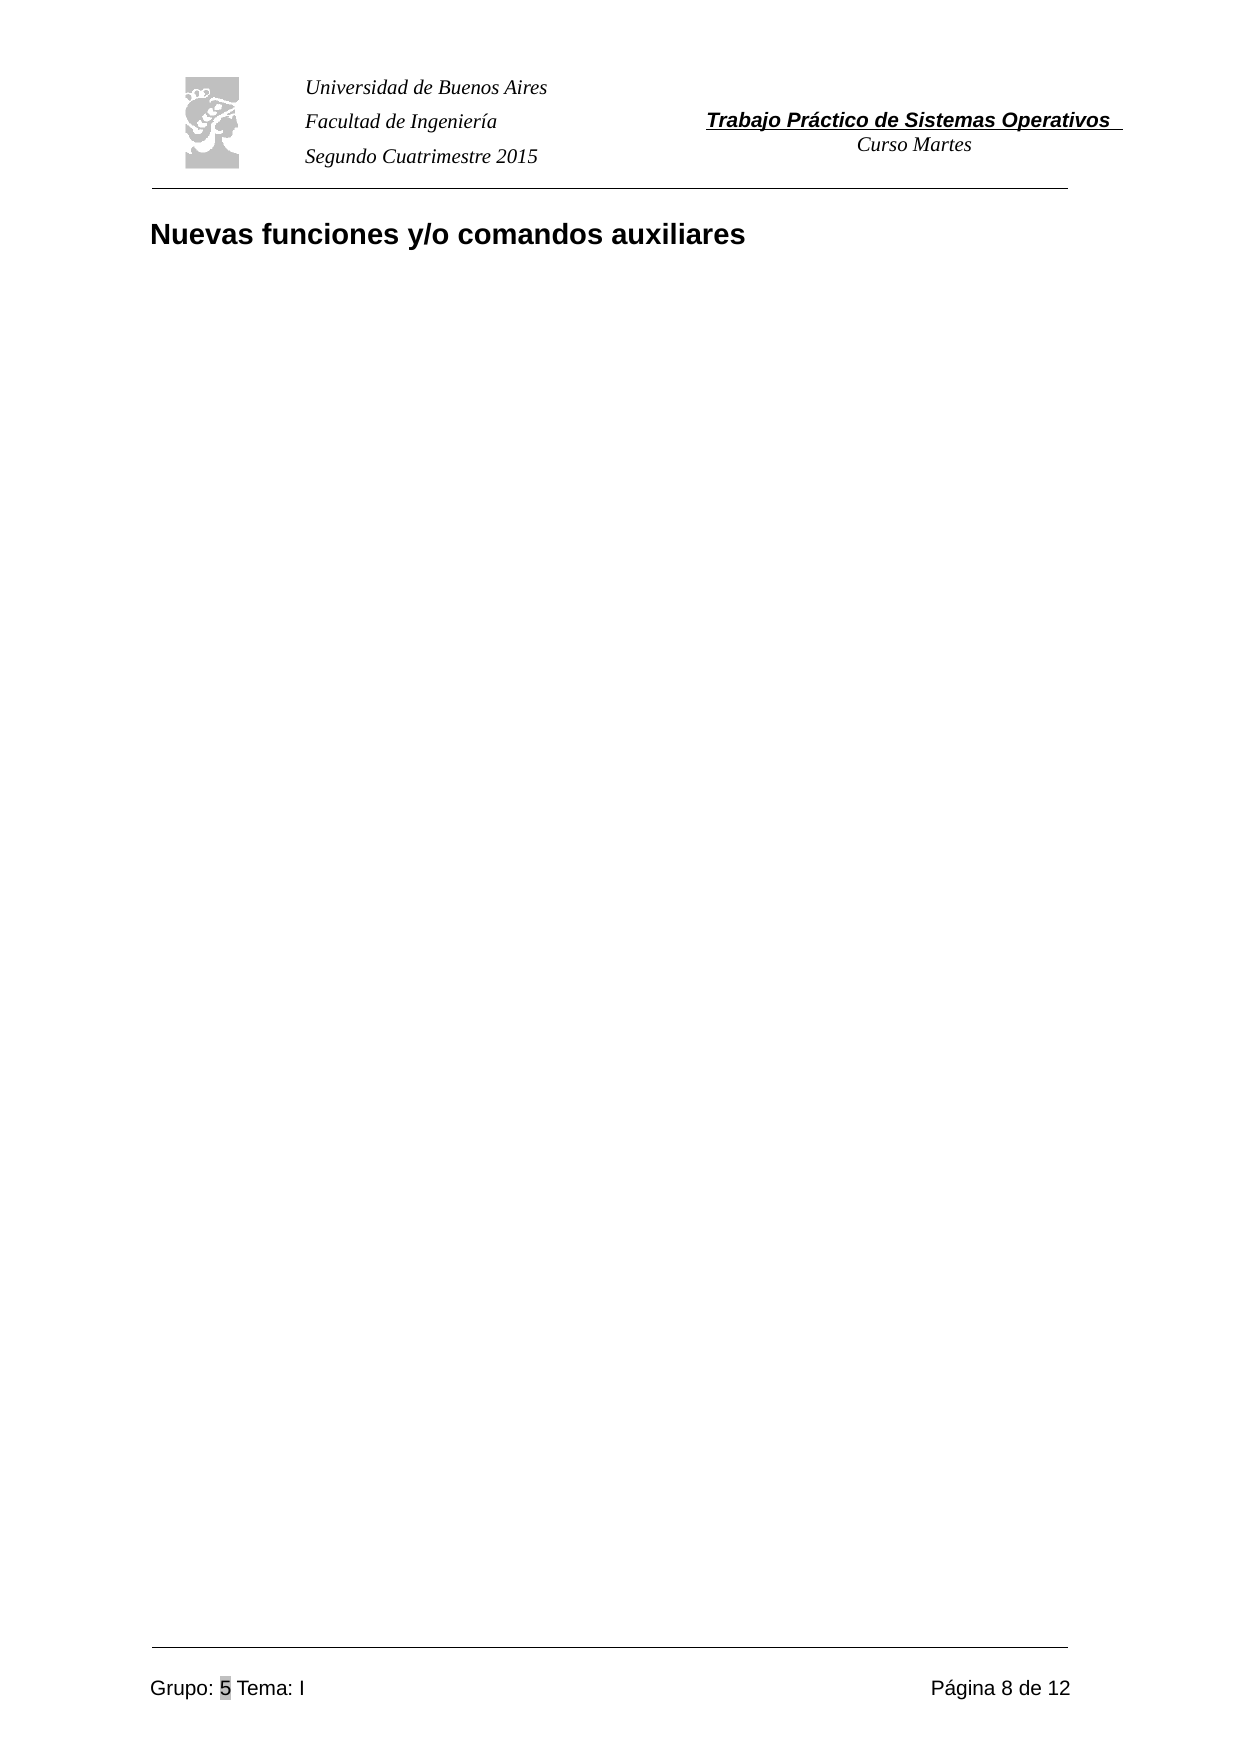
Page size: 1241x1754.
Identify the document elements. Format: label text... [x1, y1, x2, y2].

picture [183, 74, 246, 171]
subtitle Nuevas funciones y/o comandos auxiliares [150, 217, 1090, 251]
